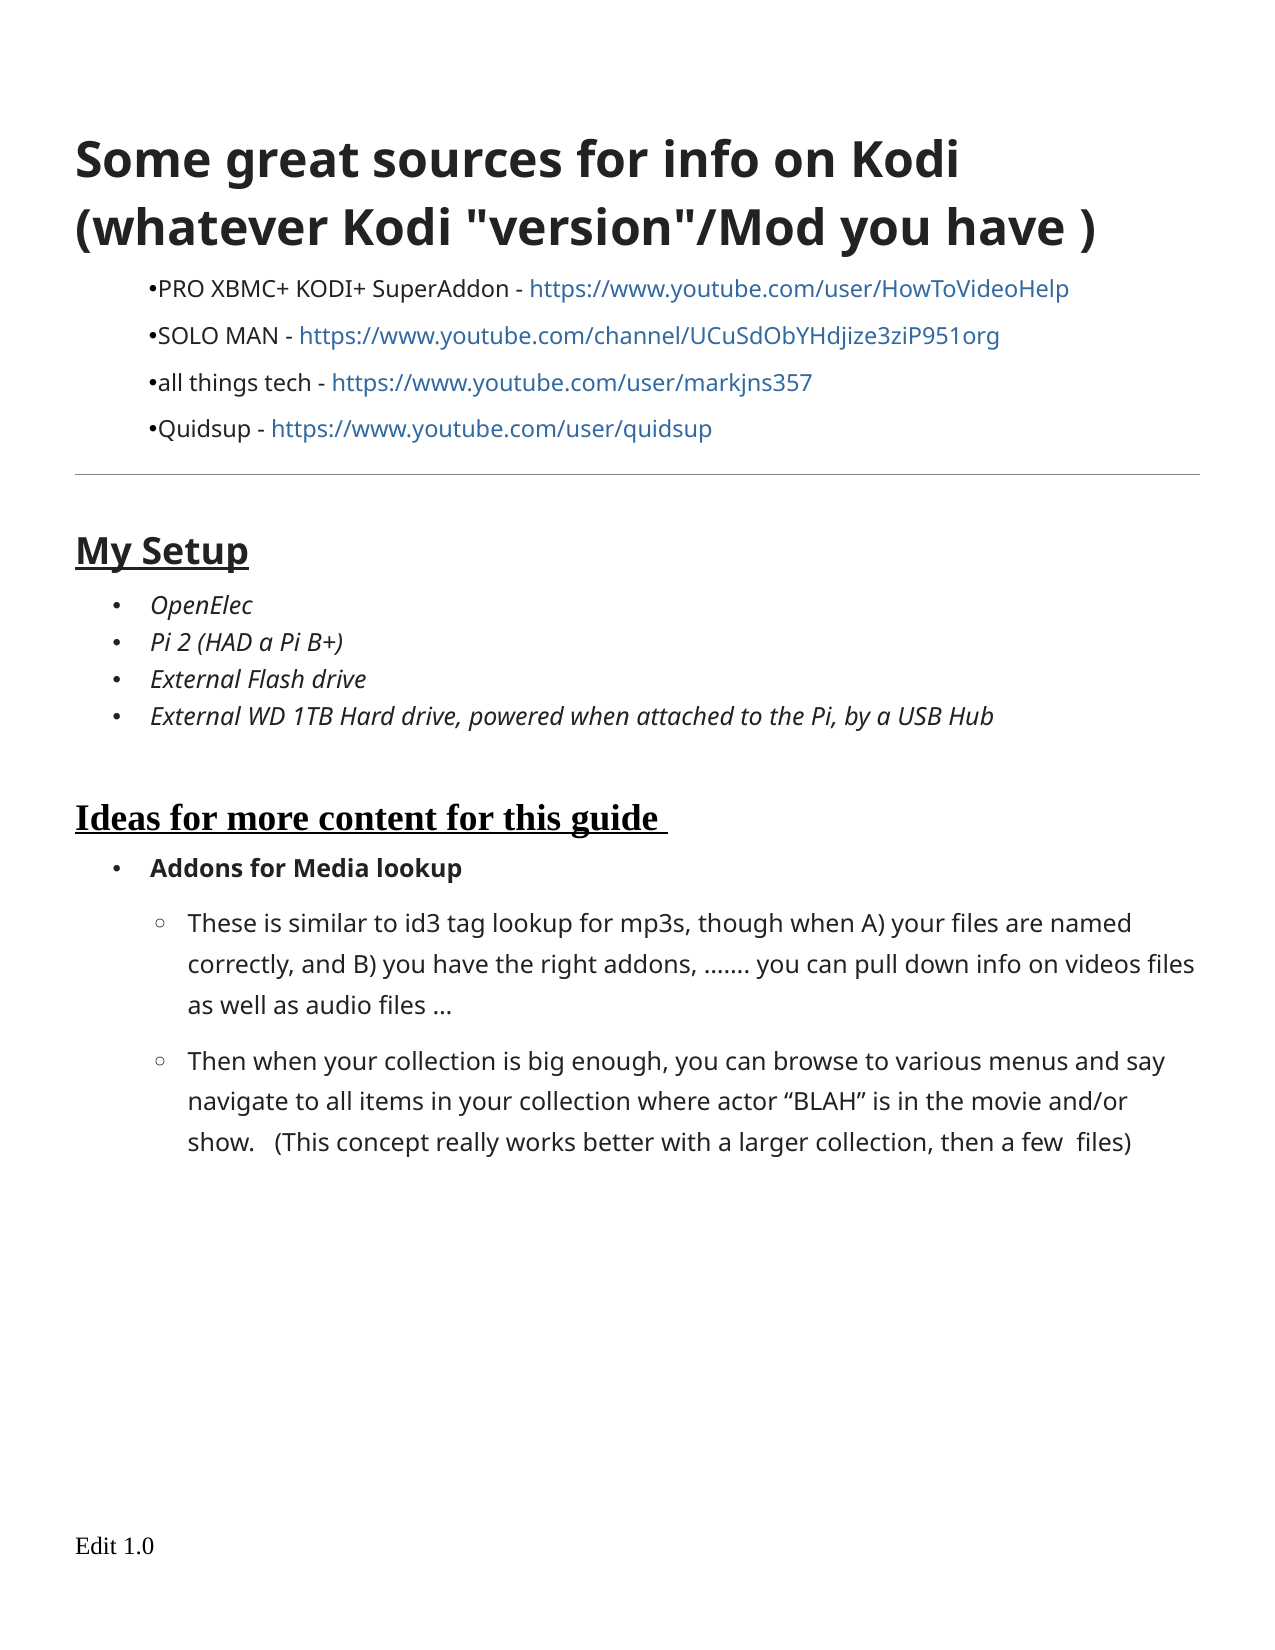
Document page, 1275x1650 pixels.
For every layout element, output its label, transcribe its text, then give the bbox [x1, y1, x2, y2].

list External WD 1TB Hard drive, powered when attached to the Pi, by a USB Hub [112, 699, 1200, 733]
list SOLO MAN - https://www.youtube.com/channel/UCuSdObYHdjize3ziP951org [75, 319, 1200, 351]
list Then when your collection is big enough, you can browse to various menus and say navigate to all items in your collection where actor “BLAH” is in the movie and/or show. (This concept really works better with a larger collection, then a few files) [150, 1043, 1200, 1159]
list PRO XBMC+ KODI+ SuperAddon - https://www.youtube.com/user/HowToVideoHelp [75, 273, 1200, 305]
list Pi 2 (HAD a Pi B+) [112, 624, 1200, 659]
subtitle My Setup [75, 524, 1200, 575]
subtitle Ideas for more content for this guide [75, 795, 1200, 838]
list all things tech - https://www.youtube.com/user/markjns357 [75, 366, 1200, 398]
list OpenElec [112, 587, 1200, 622]
list Quidsup - https://www.youtube.com/user/quidsup [75, 412, 1200, 444]
list Addons for Media lookup [112, 851, 1200, 885]
subtitle Some great sources for info on Kodi (whatever Kodi "version"/Mod you have ) [75, 124, 1200, 260]
list External Flash drive [112, 662, 1200, 696]
list These is similar to id3 tag lookup for mp3s, though when A) your files are named correctly, and B) you have the right addons, ……. you can pull down info on videos files as well as audio files … [150, 906, 1200, 1022]
